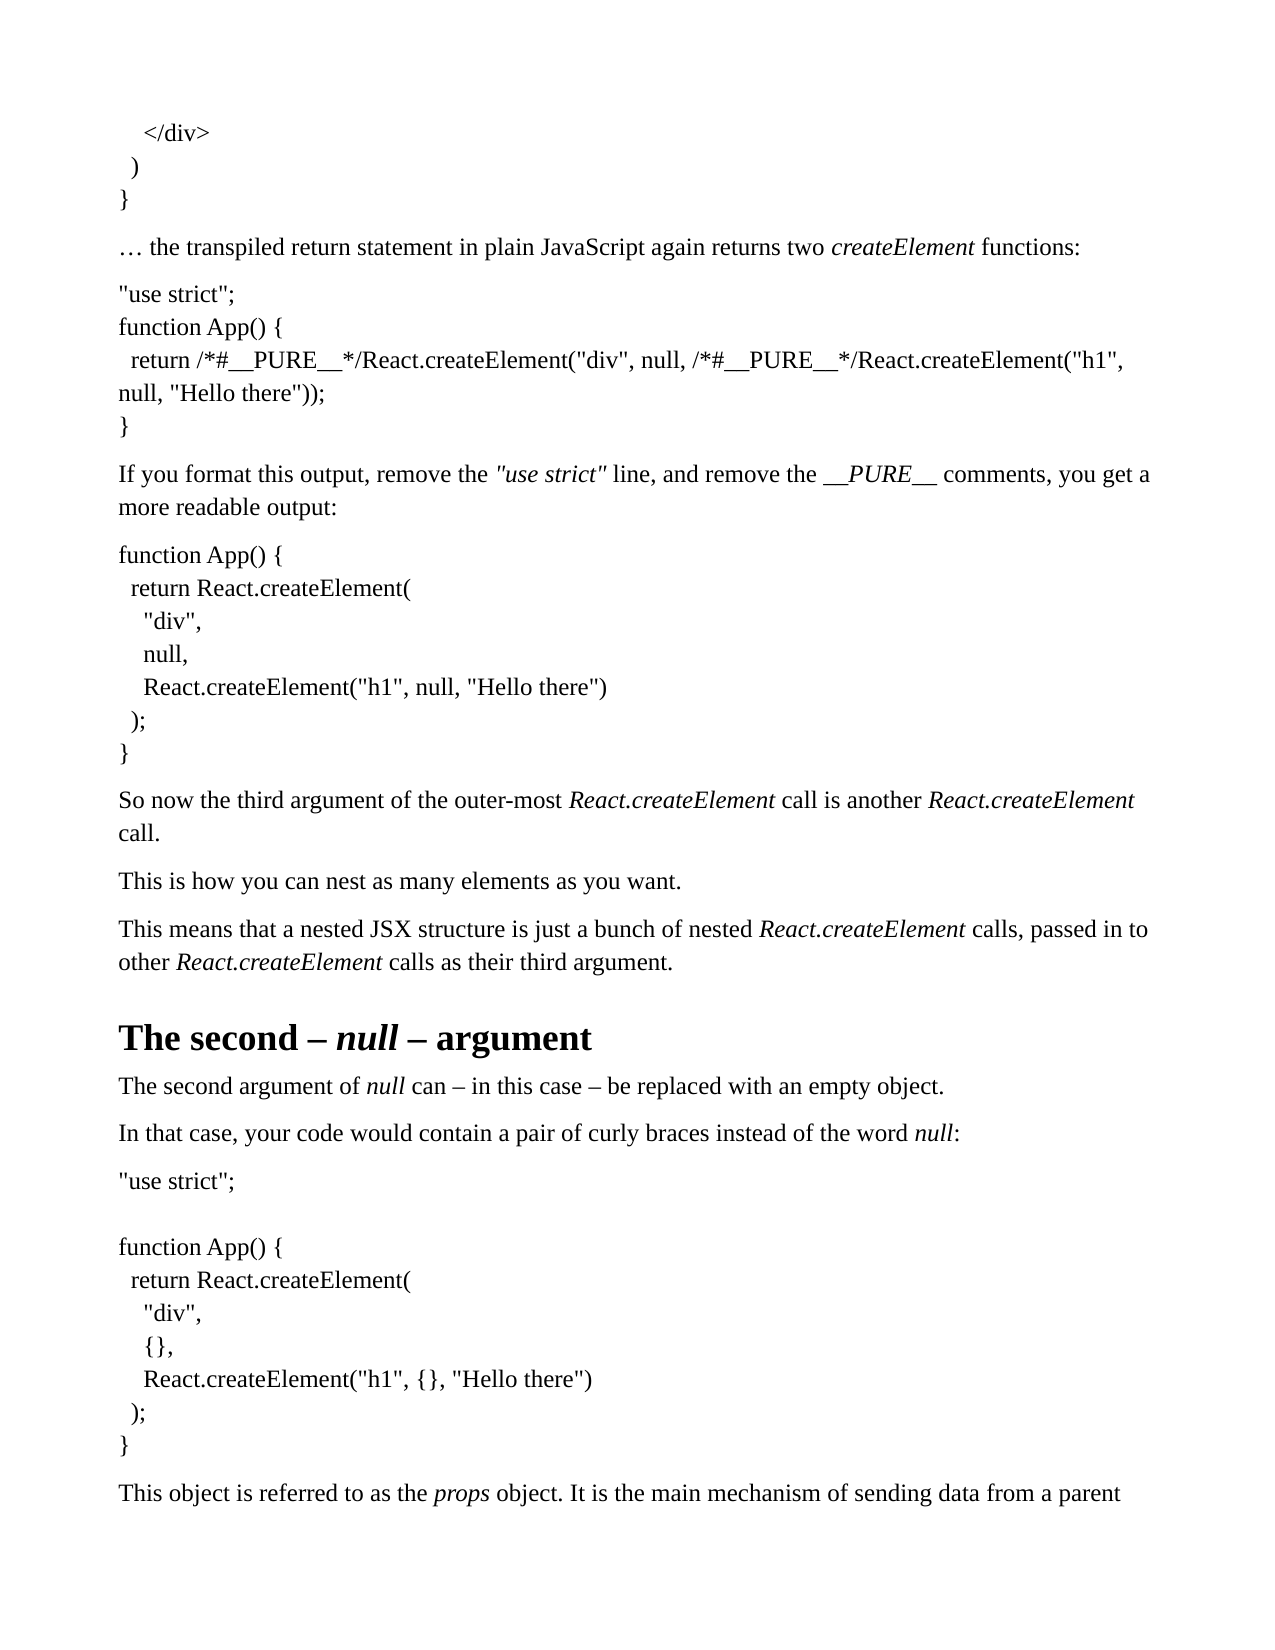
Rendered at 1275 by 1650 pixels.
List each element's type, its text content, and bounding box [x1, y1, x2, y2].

text } [118, 411, 1157, 440]
text "div", [118, 1298, 1157, 1327]
text React.createElement("h1", {}, "Hello there") [118, 1364, 1157, 1393]
text function App() { [118, 1232, 1157, 1261]
text In that case, your code would contain a pair of curly braces instead of the word null: [118, 1118, 1157, 1147]
text React.createElement("h1", null, "Hello there") [118, 672, 1157, 701]
text return /*#__PURE__*/React.createElement("div", null, /*#__PURE__*/React.createElement("h1", null, "Hello there")); [118, 345, 1157, 407]
text ) [118, 151, 1157, 180]
text return React.createElement( [118, 1265, 1157, 1294]
text This object is referred to as the props object. It is the main mechanism of sending data from a parent [118, 1478, 1157, 1506]
subtitle The second – null – argument [118, 1015, 1157, 1058]
text ); [118, 1397, 1157, 1426]
text If you format this output, remove the "use strict" line, and remove the __PURE__ comments, you get a more readable output: [118, 459, 1157, 521]
text ); [118, 705, 1157, 733]
text } [118, 1430, 1157, 1459]
text "use strict"; [118, 1166, 1157, 1195]
text } [118, 738, 1157, 767]
text function App() { [118, 540, 1157, 568]
text function App() { [118, 312, 1157, 341]
text The second argument of null can – in this case – be replaced with an empty object. [118, 1071, 1157, 1099]
text return React.createElement( [118, 573, 1157, 601]
text This means that a nested JSX structure is just a bunch of nested React.createElement calls, passed in to other React.createElement calls as their third argument. [118, 914, 1157, 975]
text "div", [118, 606, 1157, 634]
text {}, [118, 1331, 1157, 1360]
text "use strict"; [118, 279, 1157, 308]
text So now the third argument of the outer-most React.createElement call is another React.createElement call. [118, 785, 1157, 847]
text null, [118, 639, 1157, 667]
text … the transpiled return statement in plain JavaScript again returns two createElement functions: [118, 232, 1157, 261]
text } [118, 184, 1157, 213]
text </div> [118, 118, 1157, 147]
text This is how you can nest as many elements as you want. [118, 866, 1157, 895]
